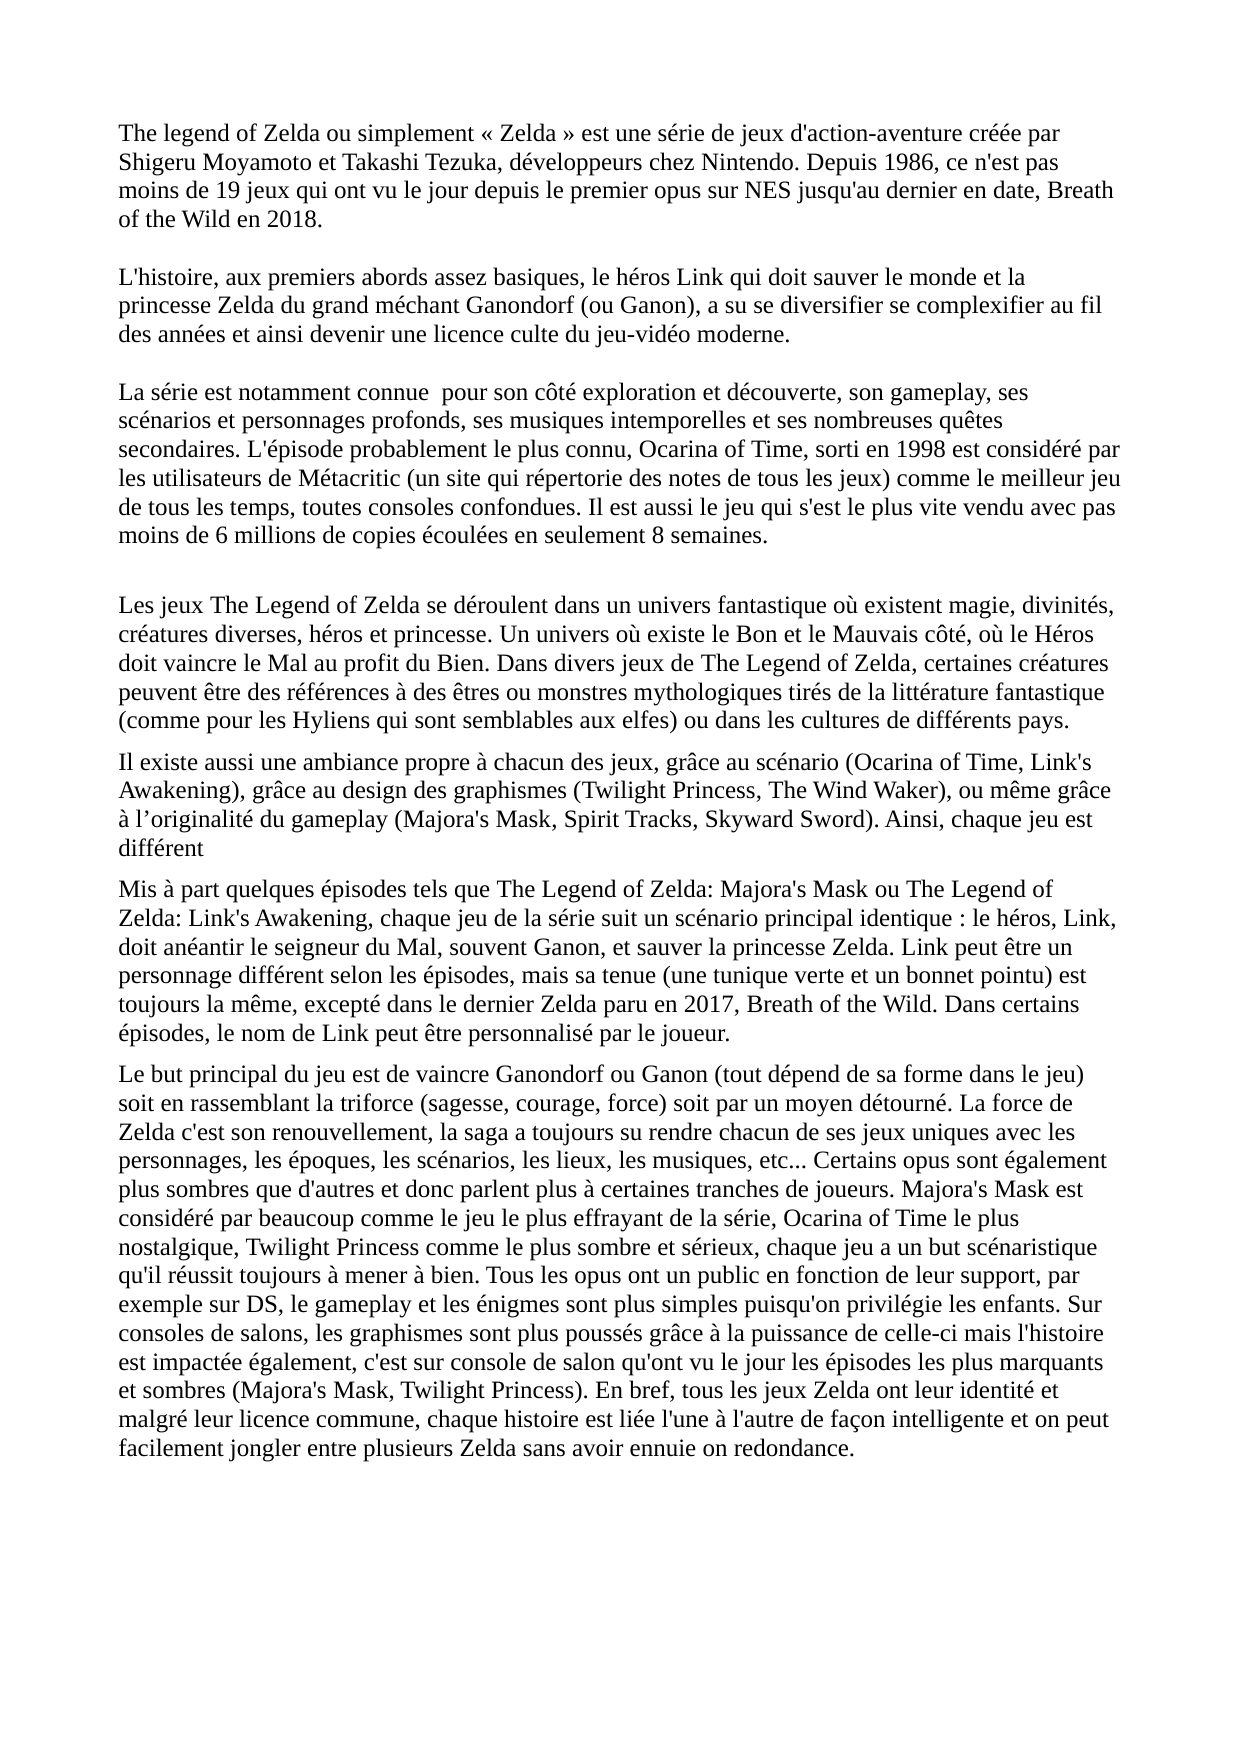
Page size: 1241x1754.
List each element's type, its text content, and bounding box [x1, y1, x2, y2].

text Les jeux The Legend of Zelda se déroulent dans un univers fantastique où existent magie, divinités, créatures diverses, héros et princesse. Un univers où existe le Bon et le Mauvais côté, où le Héros doit vaincre le Mal au profit du Bien. Dans divers jeux de The Legend of Zelda, certaines créatures peuvent être des références à des êtres ou monstres mythologiques tirés de la littérature fantastique (comme pour les Hyliens qui sont semblables aux elfes) ou dans les cultures de différents pays. [118, 591, 1122, 734]
text La série est notamment connue pour son côté exploration et découverte, son gameplay, ses scénarios et personnages profonds, ses musiques intemporelles et ses nombreuses quêtes secondaires. L'épisode probablement le plus connu, Ocarina of Time, sorti en 1998 est considéré par les utilisateurs de Métacritic (un site qui répertorie des notes de tous les jeux) comme le meilleur jeu de tous les temps, toutes consoles confondues. Il est aussi le jeu qui s'est le plus vite vendu avec pas moins de 6 millions de copies écoulées en seulement 8 semaines. [118, 377, 1122, 549]
text Il existe aussi une ambiance propre à chacun des jeux, grâce au scénario (Ocarina of Time, Link's Awakening), grâce au design des graphismes (Twilight Princess, The Wind Waker), ou même grâce à l’originalité du gameplay (Majora's Mask, Spirit Tracks, Skyward Sword). Ainsi, chaque jeu est différent [118, 747, 1122, 862]
text L'histoire, aux premiers abords assez basiques, le héros Link qui doit sauver le monde et la princesse Zelda du grand méchant Ganondorf (ou Ganon), a su se diversifier se complexifier au fil des années et ainsi devenir une licence culte du jeu-vidéo moderne. [118, 262, 1122, 348]
text The legend of Zelda ou simplement « Zelda » est une série de jeux d'action-aventure créée par Shigeru Moyamoto et Takashi Tezuka, développeurs chez Nintendo. Depuis 1986, ce n'est pas moins de 19 jeux qui ont vu le jour depuis le premier opus sur NES jusqu'au dernier en date, Breath of the Wild en 2018. [118, 118, 1122, 233]
text Le but principal du jeu est de vaincre Ganondorf ou Ganon (tout dépend de sa forme dans le jeu) soit en rassemblant la triforce (sagesse, courage, force) soit par un moyen détourné. La force de Zelda c'est son renouvellement, la saga a toujours su rendre chacun de ses jeux uniques avec les personnages, les époques, les scénarios, les lieux, les musiques, etc... Certains opus sont également plus sombres que d'autres et donc parlent plus à certaines tranches de joueurs. Majora's Mask est considéré par beaucoup comme le jeu le plus effrayant de la série, Ocarina of Time le plus nostalgique, Twilight Princess comme le plus sombre et sérieux, chaque jeu a un but scénaristique qu'il réussit toujours à mener à bien. Tous les opus ont un public en fonction de leur support, par exemple sur DS, le gameplay et les énigmes sont plus simples puisqu'on privilégie les enfants. Sur consoles de salons, les graphismes sont plus poussés grâce à la puissance de celle-ci mais l'histoire est impactée également, c'est sur console de salon qu'ont vu le jour les épisodes les plus marquants et sombres (Majora's Mask, Twilight Princess). En bref, tous les jeux Zelda ont leur identité et malgré leur licence commune, chaque histoire est liée l'une à l'autre de façon intelligente et on peut facilement jongler entre plusieurs Zelda sans avoir ennuie on redondance. [118, 1059, 1122, 1462]
text Mis à part quelques épisodes tels que The Legend of Zelda: Majora's Mask ou The Legend of Zelda: Link's Awakening, chaque jeu de la série suit un scénario principal identique : le héros, Link, doit anéantir le seigneur du Mal, souvent Ganon, et sauver la princesse Zelda. Link peut être un personnage différent selon les épisodes, mais sa tenue (une tunique verte et un bonnet pointu) est toujours la même, excepté dans le dernier Zelda paru en 2017, Breath of the Wild. Dans certains épisodes, le nom de Link peut être personnalisé par le joueur. [118, 874, 1122, 1047]
